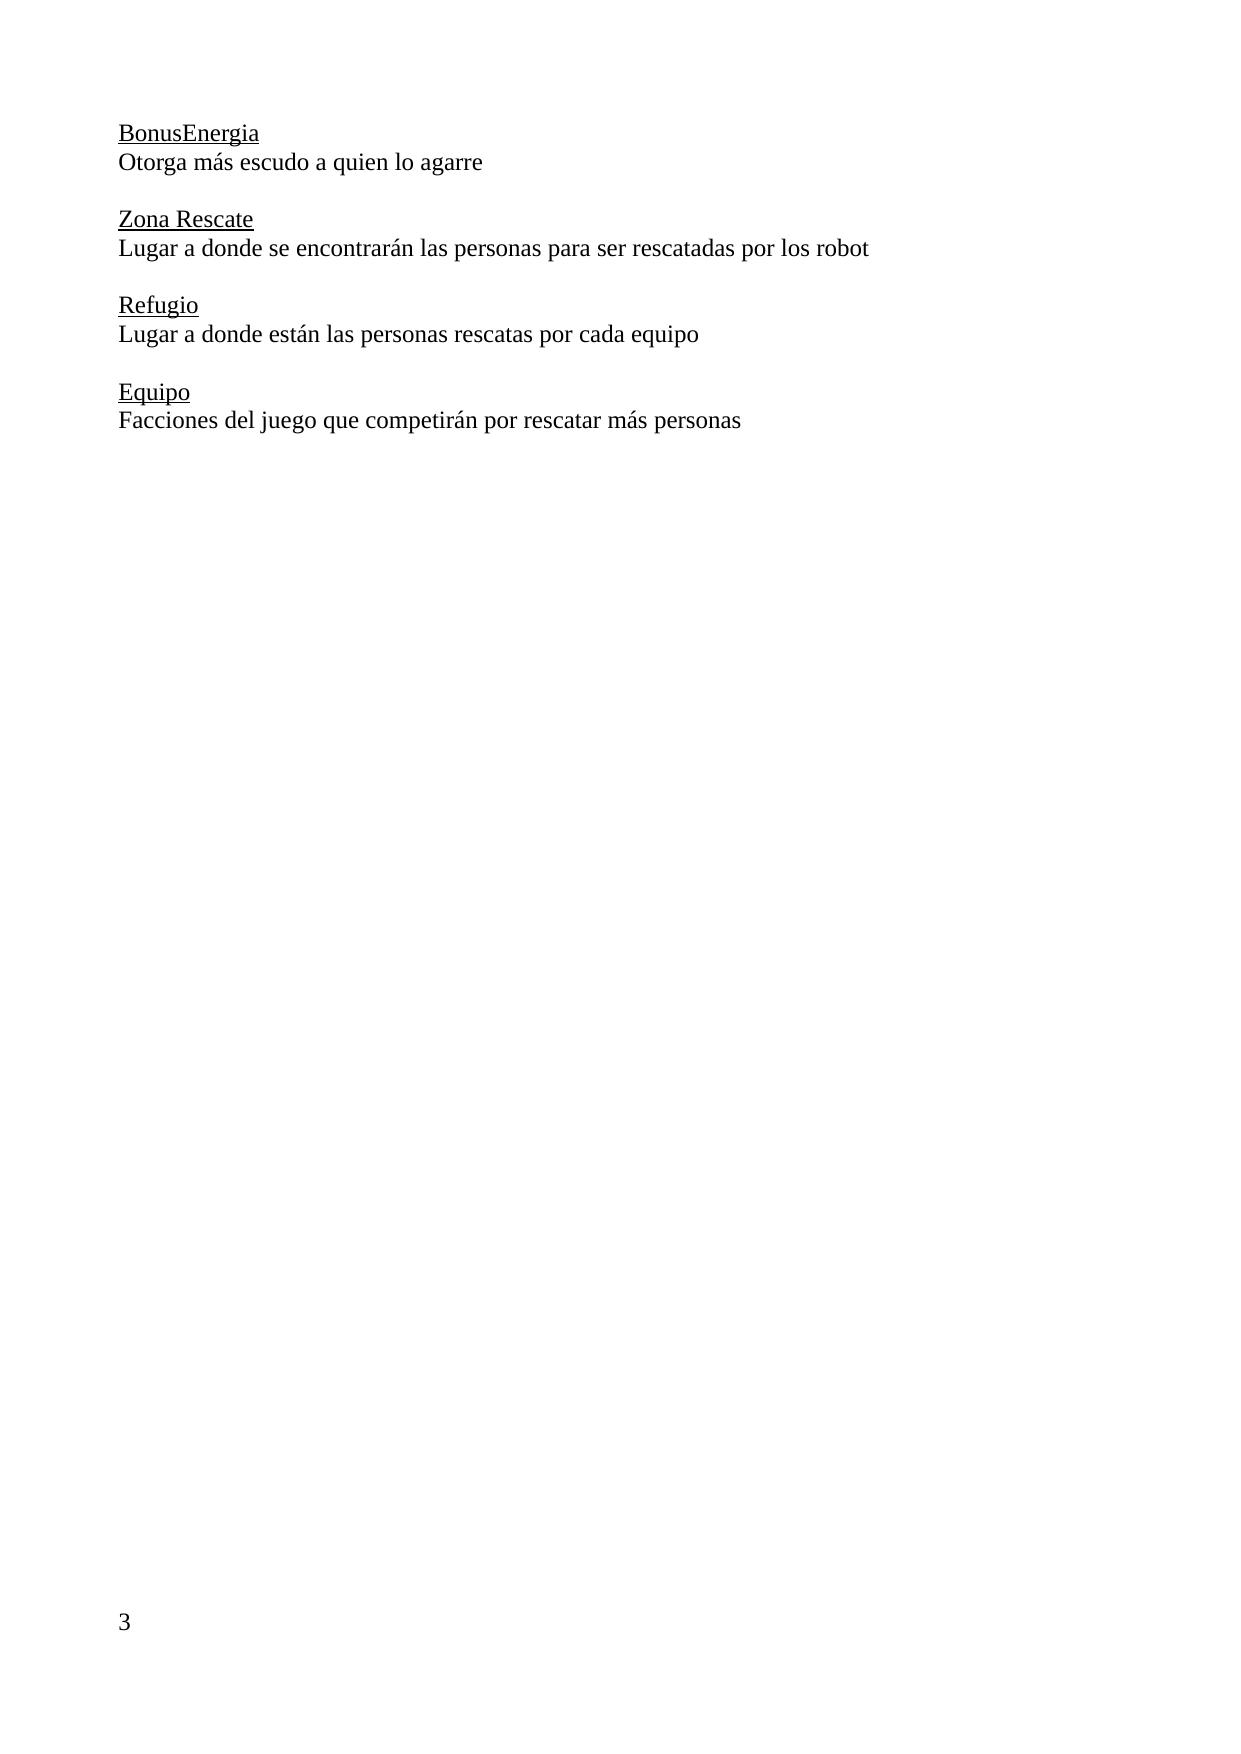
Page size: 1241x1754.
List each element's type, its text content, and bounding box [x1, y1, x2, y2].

text Equipo [118, 377, 1122, 406]
text Lugar a donde están las personas rescatas por cada equipo [118, 319, 1122, 348]
text BonusEnergia [118, 118, 1122, 147]
text Zona Rescate [118, 204, 1122, 233]
text Facciones del juego que competirán por rescatar más personas [118, 406, 1122, 434]
text Lugar a donde se encontrarán las personas para ser rescatadas por los robot [118, 233, 1122, 262]
text Otorga más escudo a quien lo agarre [118, 147, 1122, 176]
text Refugio [118, 291, 1122, 319]
